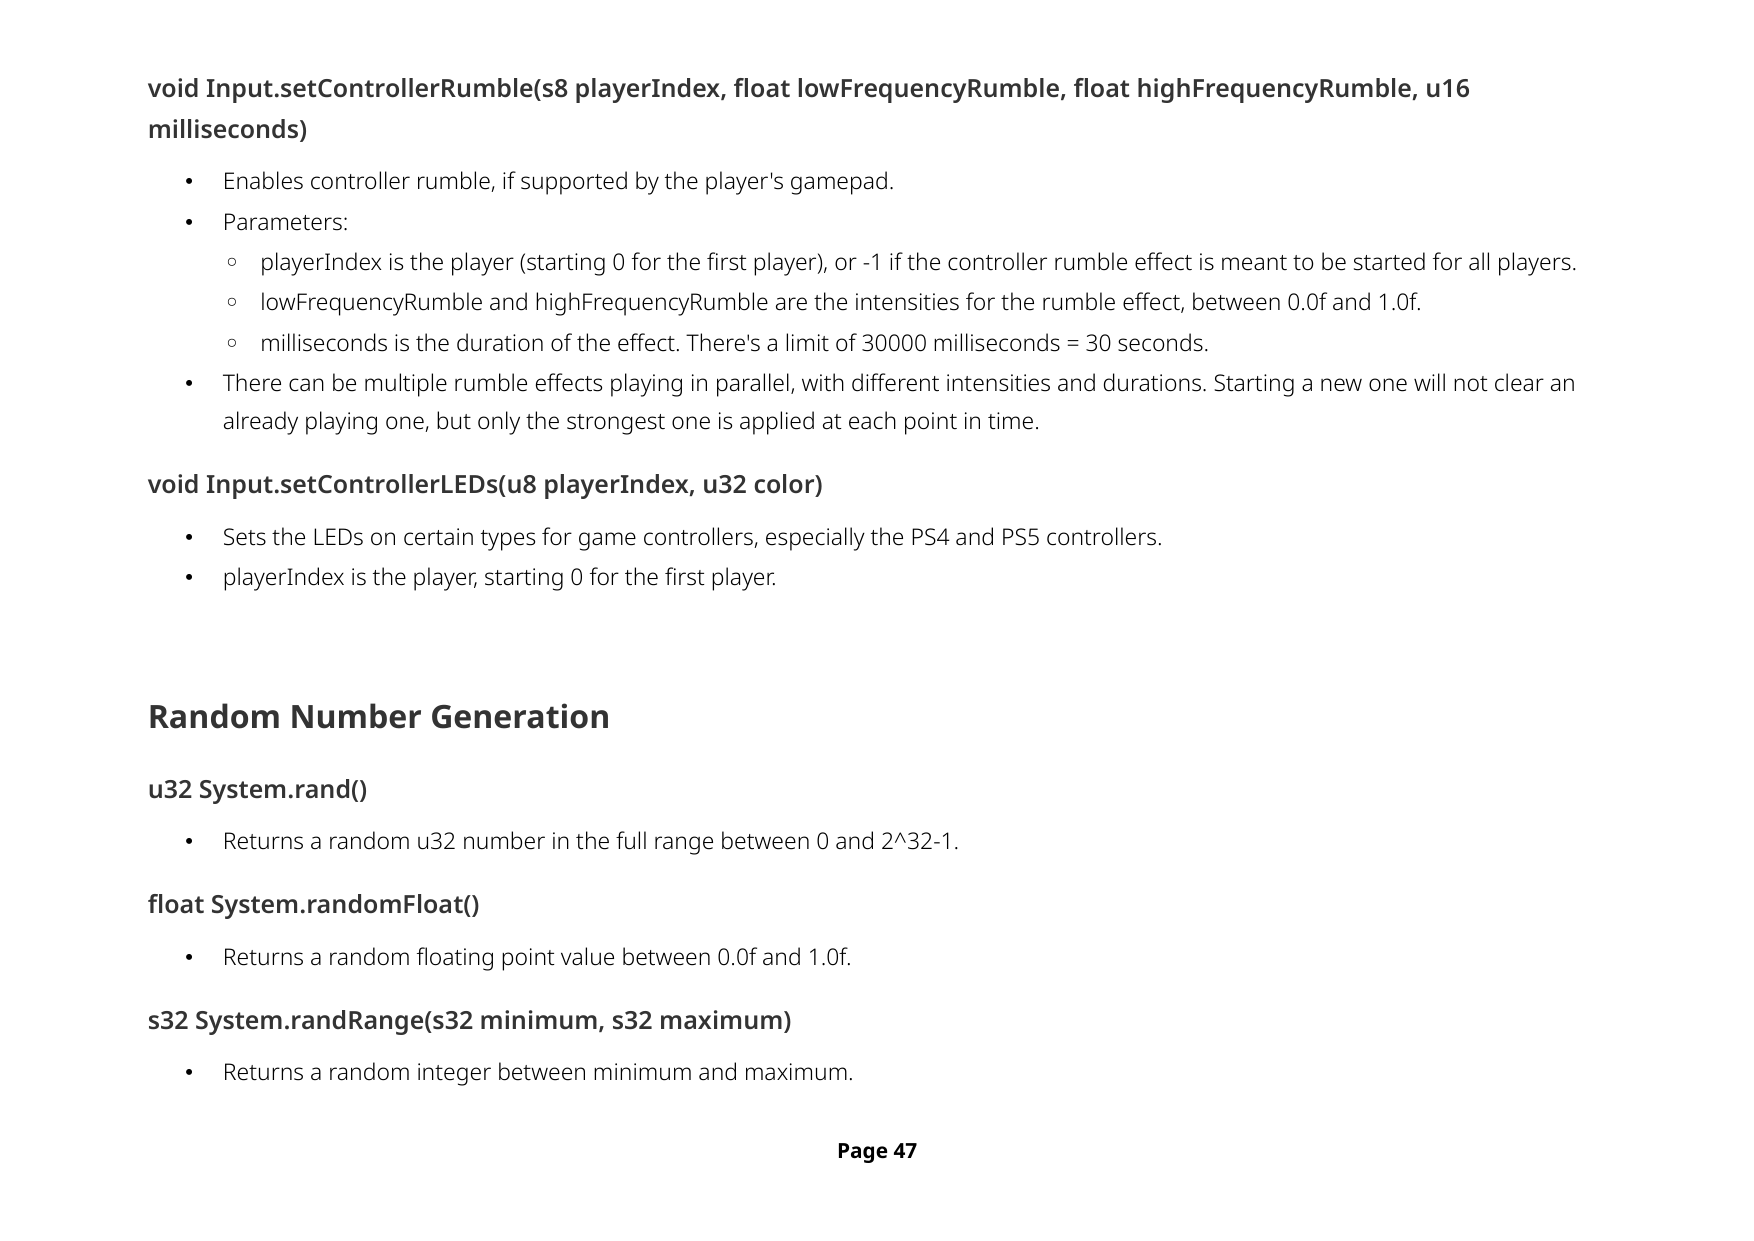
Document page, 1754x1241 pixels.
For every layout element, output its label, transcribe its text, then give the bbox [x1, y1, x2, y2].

subtitle s32 System.randRange(s32 minimum, s32 maximum) [148, 1003, 1606, 1037]
list lowFrequencyRumble and highFrequencyRumble are the intensities for the rumble effect, between 0.0f and 1.0f. [223, 286, 1606, 317]
list milliseconds is the duration of the effect. There's a limit of 30000 milliseconds = 30 seconds. [223, 327, 1606, 358]
list Returns a random u32 number in the full range between 0 and 2^32-1. [185, 824, 1606, 856]
list There can be multiple rumble effects playing in parallel, with different intensities and durations. Starting a new one will not clear an already playing one, but only the strongest one is applied at each point in time. [185, 367, 1606, 436]
list Returns a random floating point value between 0.0f and 1.0f. [185, 940, 1606, 972]
subtitle u32 System.rand() [148, 771, 1606, 805]
list Enables controller rumble, if supported by the player's gamepad. [185, 165, 1606, 196]
list Returns a random integer between minimum and maximum. [185, 1056, 1606, 1087]
list Sets the LEDs on certain types for game controllers, especially the PS4 and PS5 controllers. [185, 520, 1606, 552]
subtitle Random Number Generation [148, 694, 1606, 737]
subtitle float System.randomFloat() [148, 887, 1606, 921]
subtitle void Input.setControllerRumble(s8 playerIndex, float lowFrequencyRumble, float highFrequencyRumble, u16 milliseconds) [148, 71, 1606, 146]
list Parameters: [185, 205, 1606, 237]
subtitle void Input.setControllerLEDs(u8 playerIndex, u32 color) [148, 467, 1606, 501]
list playerIndex is the player (starting 0 for the first player), or -1 if the controller rumble effect is meant to be started for all players. [223, 246, 1606, 277]
list playerIndex is the player, starting 0 for the first player. [185, 561, 1606, 592]
